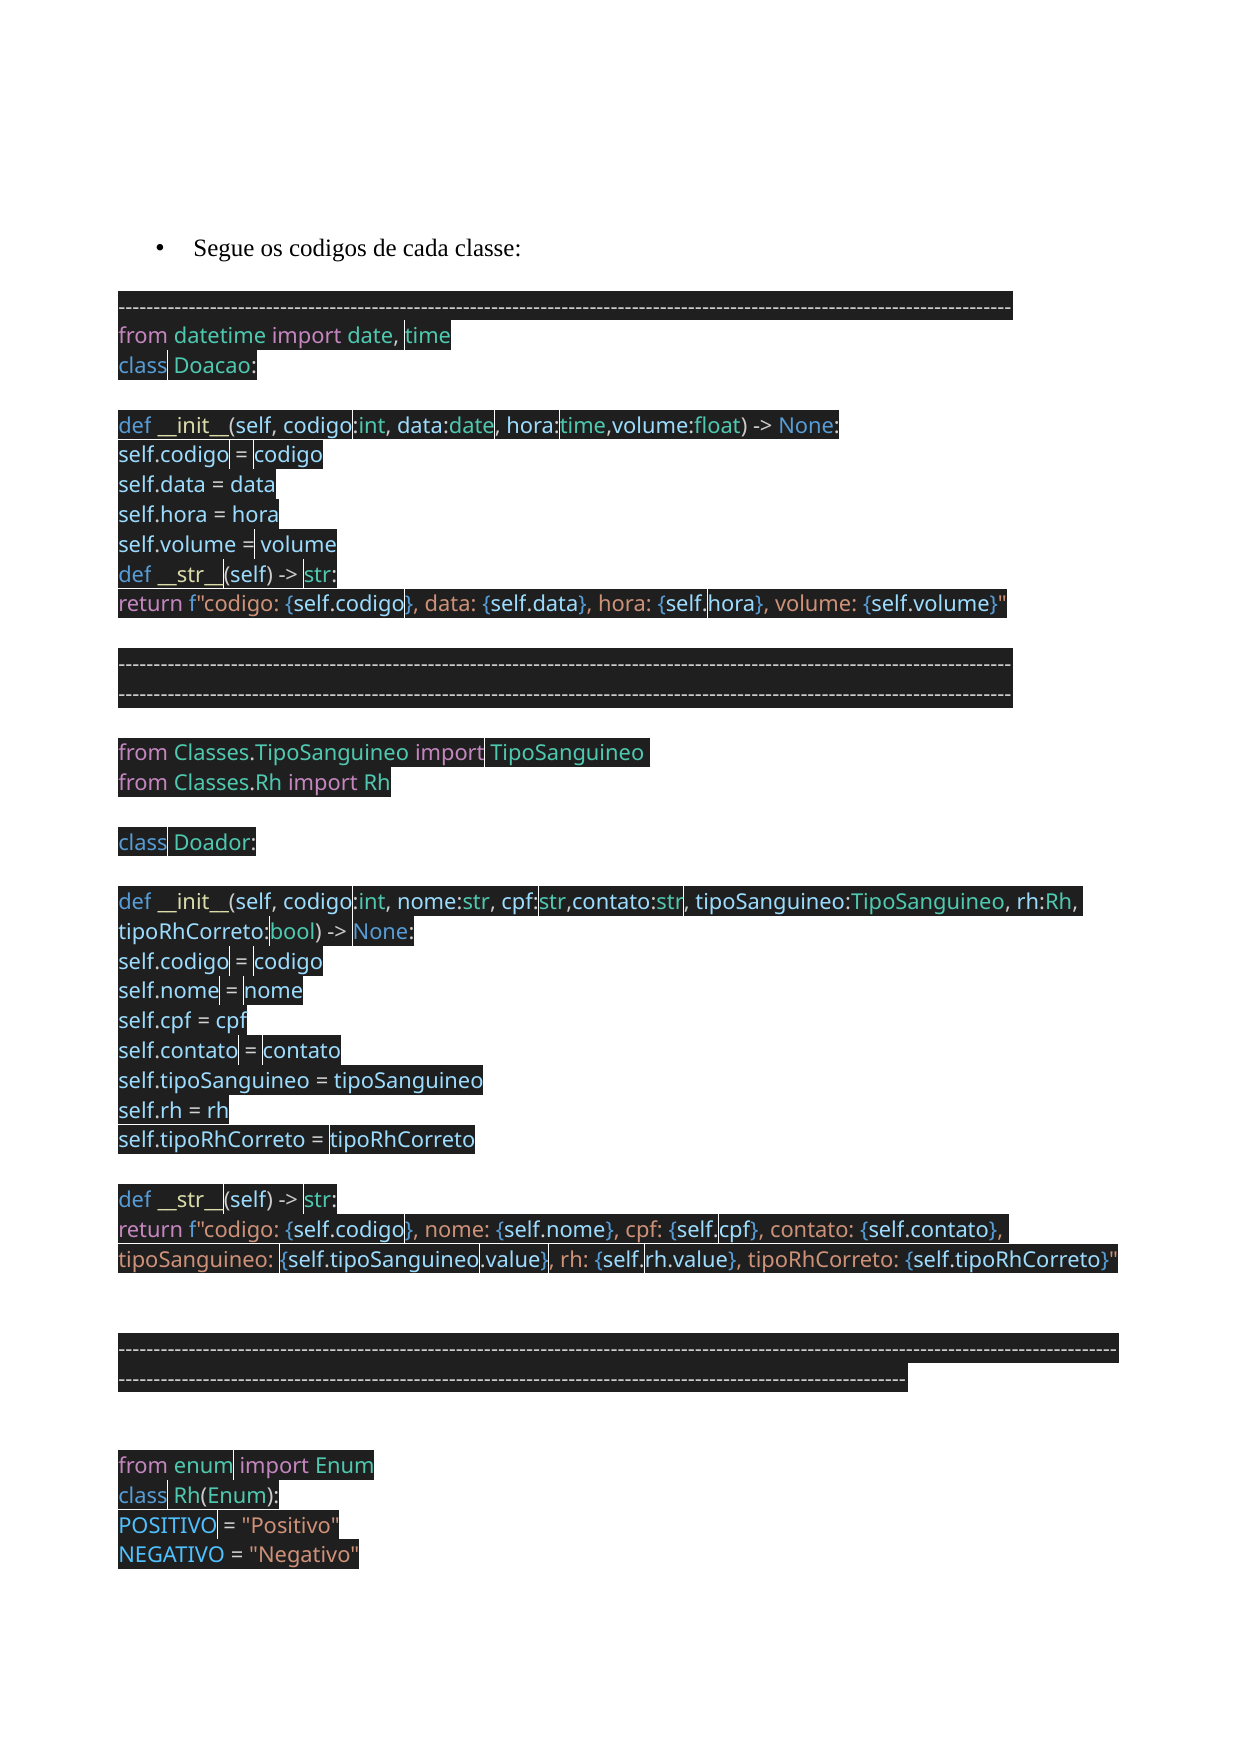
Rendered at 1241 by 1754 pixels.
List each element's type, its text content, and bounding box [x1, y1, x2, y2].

text class Rh(Enum): [118, 1480, 1122, 1509]
text self.data = data [118, 469, 1122, 499]
text self.contato = contato [118, 1035, 1122, 1065]
text def __init__(self, codigo:int, nome:str, cpf:str,contato:str, tipoSanguineo:TipoSanguineo, rh:Rh, tipoRhCorreto:bool) -> None: [118, 886, 1122, 946]
text def __init__(self, codigo:int, data:date, hora:time,volume:float) -> None: [118, 410, 1122, 439]
text self.tipoRhCorreto = tipoRhCorreto [118, 1124, 1122, 1154]
list Segue os codigos de cada classe: [156, 233, 1122, 262]
text from Classes.TipoSanguineo import TipoSanguineo [118, 737, 1122, 767]
text ------------------------------------------------------------------------------------------------------------------------------- [118, 291, 1122, 320]
text from enum import Enum [118, 1450, 1122, 1480]
text self.volume = volume [118, 529, 1122, 559]
text -------------------------------------------------------------------------------------------------------------------------------------------------------------------------------------------------------------------------------------------------------------- [118, 1333, 1122, 1392]
text from datetime import date, time [118, 320, 1122, 350]
text def __str__(self) -> str: [118, 1184, 1122, 1214]
text self.rh = rh [118, 1095, 1122, 1124]
text self.codigo = codigo [118, 439, 1122, 469]
text ------------------------------------------------------------------------------------------------------------------------------- [118, 648, 1122, 678]
text class Doador: [118, 827, 1122, 856]
text self.nome = nome [118, 976, 1122, 1005]
text self.codigo = codigo [118, 946, 1122, 976]
text return f"codigo: {self.codigo}, nome: {self.nome}, cpf: {self.cpf}, contato: {self.contato}, tipoSanguineo: {self.tipoSanguineo.value}, rh: {self.rh.value}, tipoRhCorreto: {self.tipoRhCorreto}" [118, 1214, 1122, 1273]
text ------------------------------------------------------------------------------------------------------------------------------- [118, 678, 1122, 708]
text self.hora = hora [118, 499, 1122, 529]
text POSITIVO = "Positivo" [118, 1509, 1122, 1539]
text self.cpf = cpf [118, 1005, 1122, 1035]
text NEGATIVO = "Negativo" [118, 1539, 1122, 1569]
text def __str__(self) -> str: [118, 559, 1122, 588]
text self.tipoSanguineo = tipoSanguineo [118, 1065, 1122, 1095]
text class Doacao: [118, 350, 1122, 380]
text from Classes.Rh import Rh [118, 767, 1122, 797]
text return f"codigo: {self.codigo}, data: {self.data}, hora: {self.hora}, volume: {self.volume}" [118, 588, 1122, 618]
